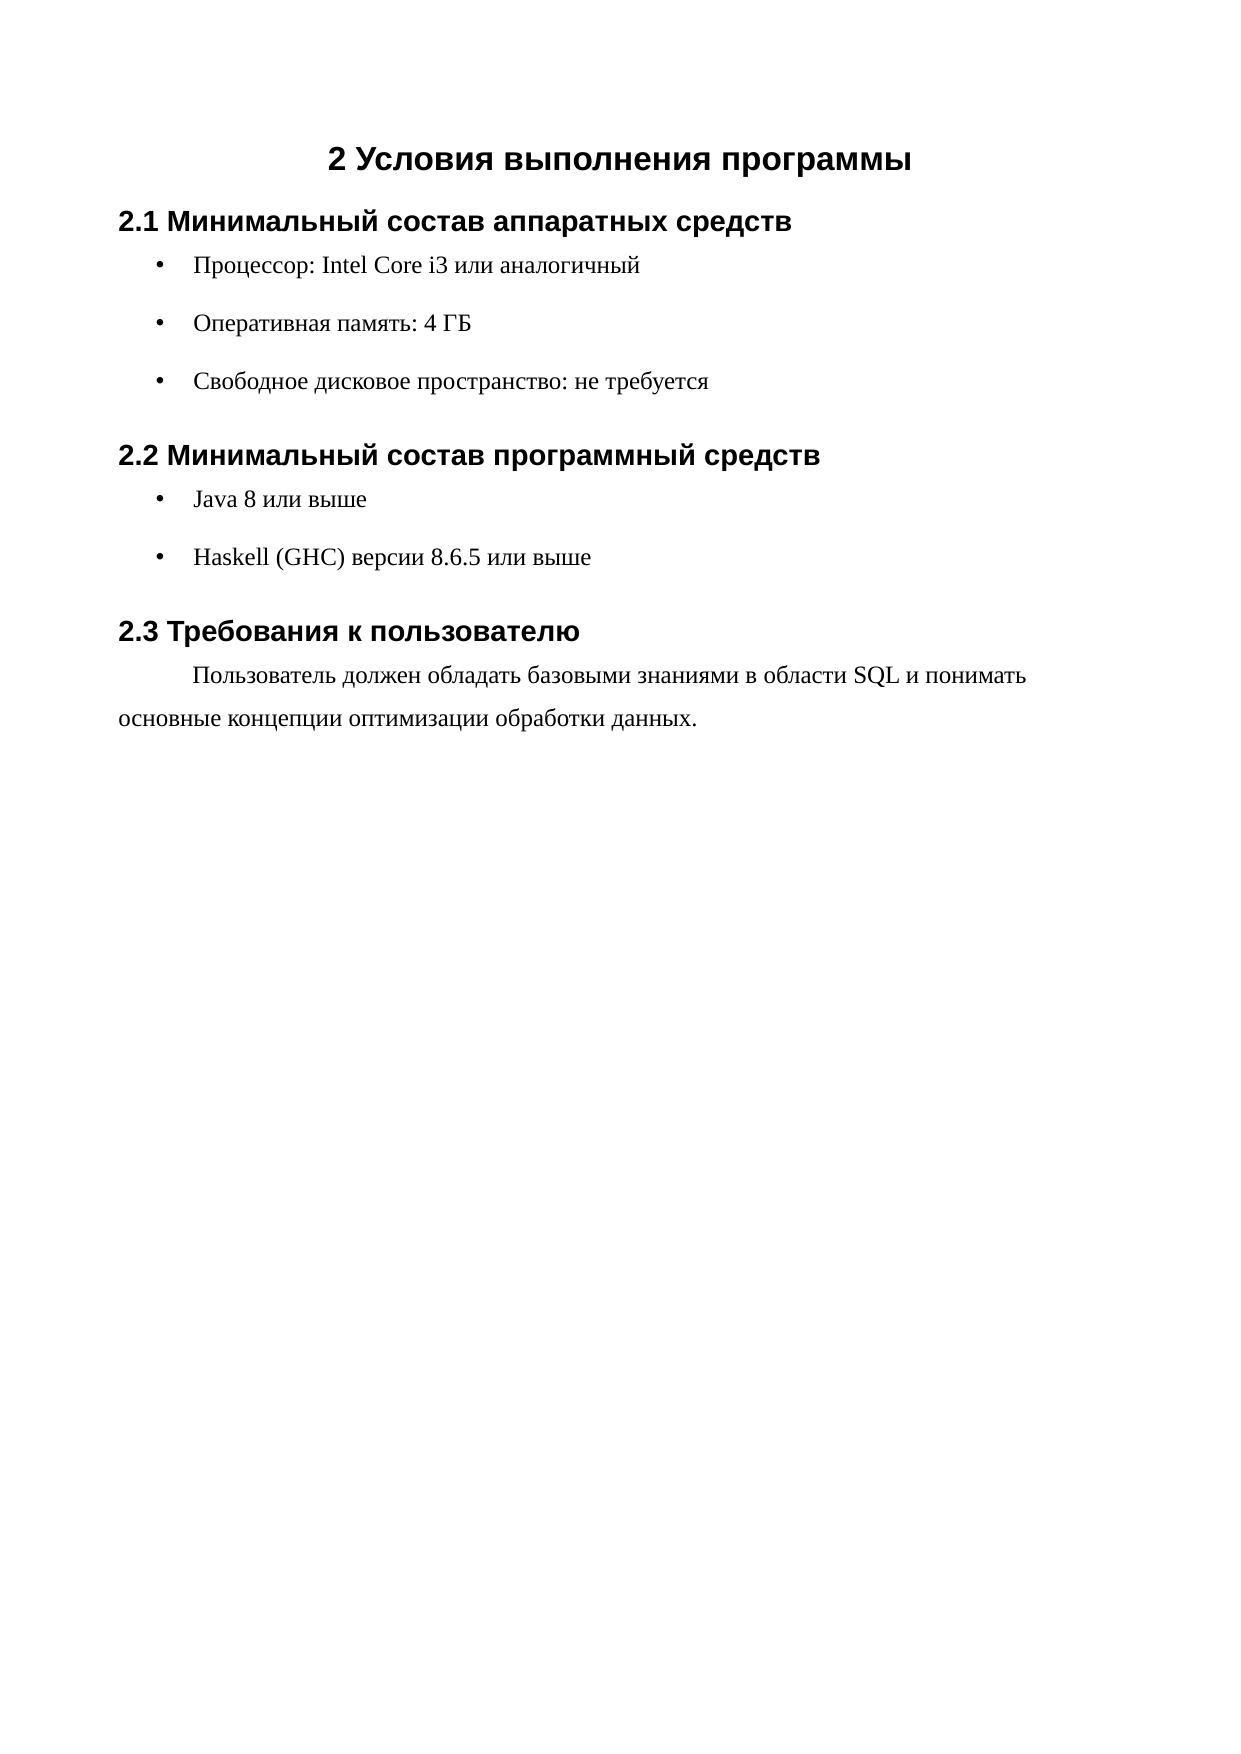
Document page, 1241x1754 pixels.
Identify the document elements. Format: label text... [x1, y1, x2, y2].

subtitle 2 Условия выполнения программы [118, 139, 1122, 177]
list Оперативная память: 4 ГБ [156, 308, 1122, 337]
text Пользователь должен обладать базовыми знаниями в области SQL и понимать основные концепции оптимизации обработки данных. [118, 660, 1122, 732]
subtitle 2.3 Требования к пользователю [118, 614, 1122, 648]
list Haskell (GHC) версии 8.6.5 или выше [156, 542, 1122, 571]
subtitle 2.1 Минимальный состав аппаратных средств [118, 204, 1122, 238]
subtitle 2.2 Минимальный состав программный средств [118, 438, 1122, 472]
list Свободное дисковое пространство: не требуется [156, 366, 1122, 395]
list Java 8 или выше [156, 484, 1122, 513]
list Процессор: Intel Core i3 или аналогичный [156, 251, 1122, 279]
